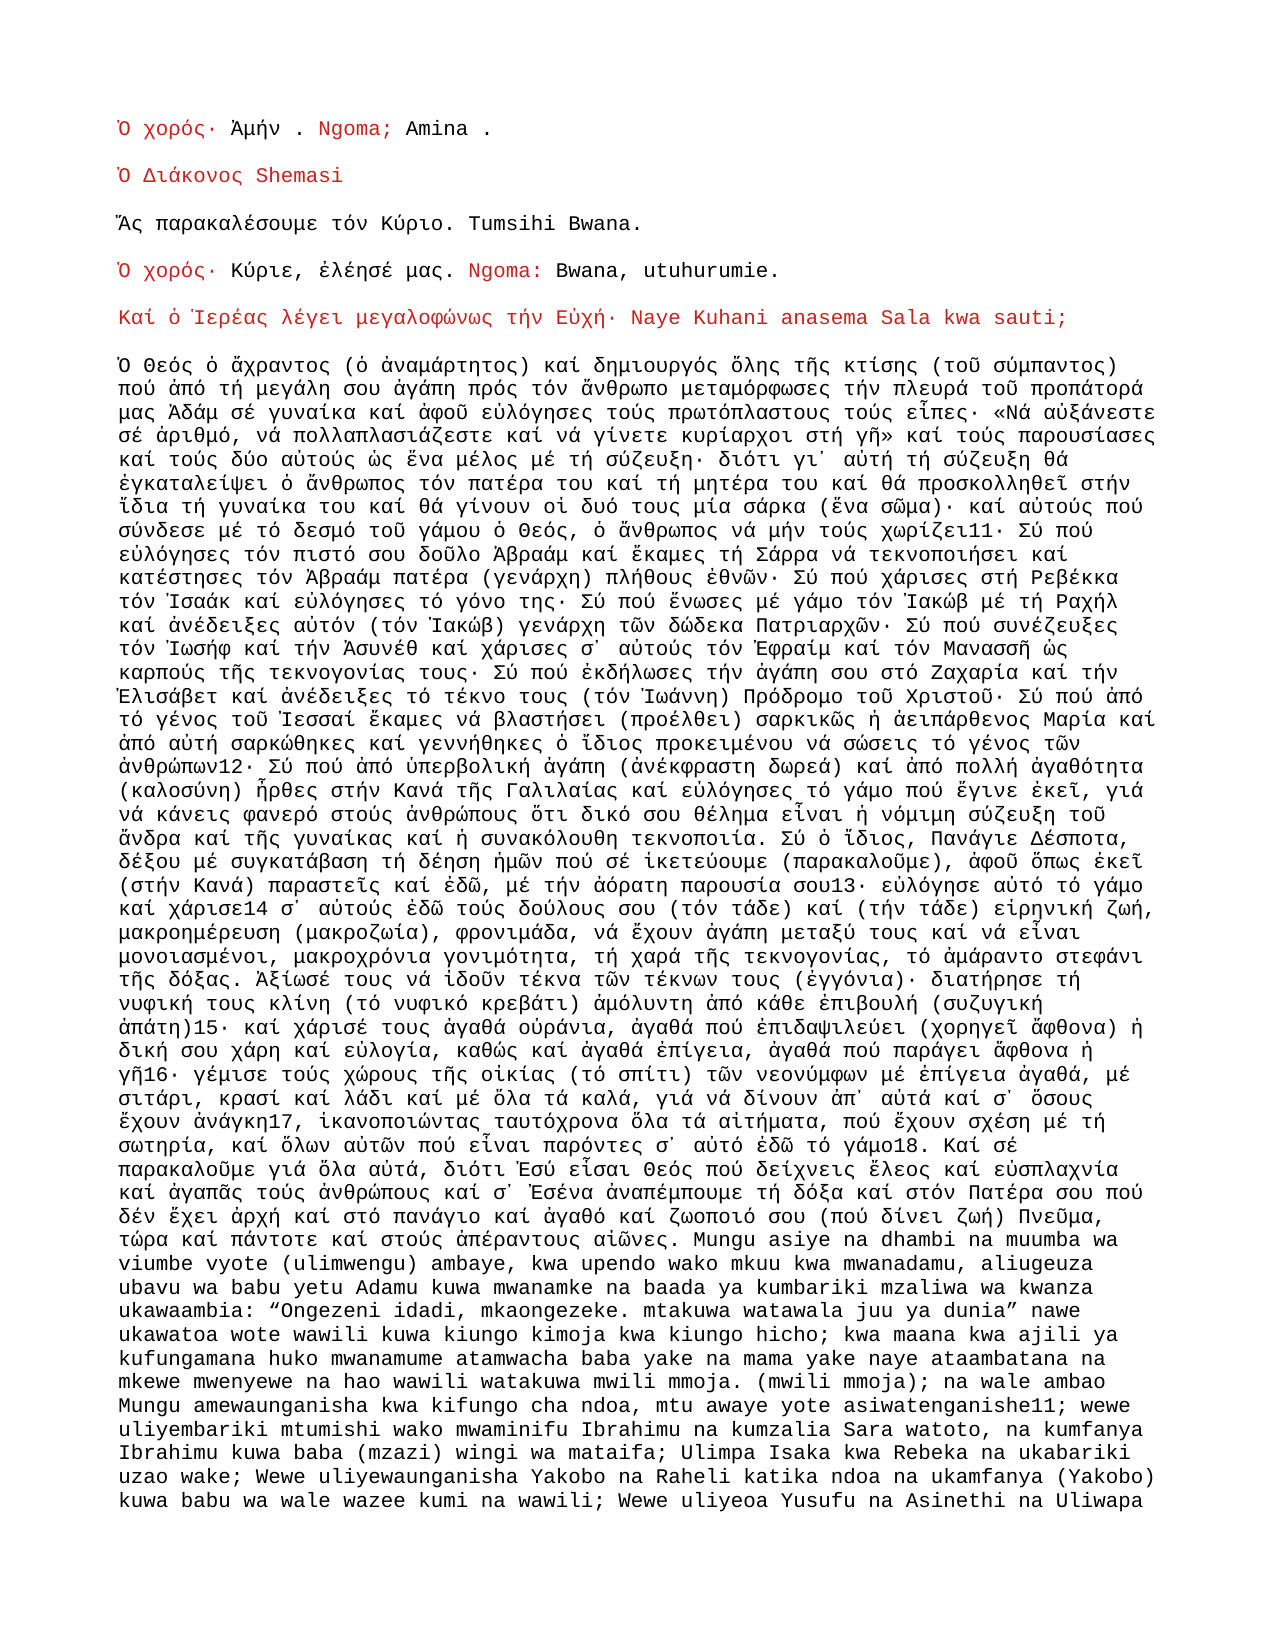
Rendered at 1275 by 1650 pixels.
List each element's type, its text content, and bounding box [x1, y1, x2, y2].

text Ὁ χορός· Κύριε, ἐλέησέ μας. Ngoma: Bwana, utuhurumie. [118, 260, 1157, 284]
text Ὁ χορός· Ἀμήν . Ngoma; Amina . [118, 118, 1157, 142]
text Ἄς παρακαλέσουμε τόν Κύριο. Tumsihi Bwana. [118, 213, 1157, 236]
text Ὁ Διάκονος Shemasi [118, 165, 1157, 189]
text Ὁ Θεός ὁ ἄχραντος (ὁ ἀναμάρτητος) καί δημιουργός ὅλης τῆς κτίσης (τοῦ σύμπαντος) πού ἀπό τή μεγάλη σου ἀγάπη πρός τόν ἄνθρωπο μεταμόρφωσες τήν πλευρά τοῦ προπάτορά μας Ἀδάμ σέ γυναίκα καί ἀφοῦ εὐλόγησες τούς πρωτόπλαστους τούς εἶπες· «Νά αὐξάνεστε σέ ἀριθμό, νά πολλαπλασιάζεστε καί νά γίνετε κυρίαρχοι στή γῆ» καί τούς παρουσίασες καί τούς δύο αὐτούς ὡς ἕνα μέλος μέ τή σύζευξη· διότι γι᾿ αὐτή τή σύζευξη θά ἐγκαταλείψει ὁ ἄνθρωπος τόν πατέρα του καί τή μητέρα του καί θά προσκολληθεῖ στήν ἴδια τή γυναίκα του καί θά γίνουν οἱ δυό τους μία σάρκα (ἕνα σῶμα)· καί αὐτούς πού σύνδεσε μέ τό δεσμό τοῦ γάμου ὁ Θεός, ὁ ἄνθρωπος νά μήν τούς χωρίζει11· Σύ πού εὐλόγησες τόν πιστό σου δοῦλο Ἀβραάμ καί ἔκαμες τή Σάρρα νά τεκνοποιήσει καί κατέστησες τόν Ἀβραάμ πατέρα (γενάρχη) πλήθους ἐθνῶν· Σύ πού χάρισες στή Ρεβέκκα τόν Ἰσαάκ καί εὐλόγησες τό γόνο της· Σύ πού ἕνωσες μέ γάμο τόν Ἰακώβ μέ τή Ραχήλ καί ἀνέδειξες αὐτόν (τόν Ἰακώβ) γενάρχη τῶν δώδεκα Πατριαρχῶν· Σύ πού συνέζευξες τόν Ἰωσήφ καί τήν Ἀσυνέθ καί χάρισες σ᾿ αὐτούς τόν Ἐφραίμ καί τόν Μανασσῆ ὡς καρπούς τῆς τεκνογονίας τους· Σύ πού ἐκδήλωσες τήν ἀγάπη σου στό Ζαχαρία καί τήν Ἐλισάβετ καί ἀνέδειξες τό τέκνο τους (τόν Ἰωάννη) Πρόδρομο τοῦ Χριστοῦ· Σύ πού ἀπό τό γένος τοῦ Ἰεσσαί ἔκαμες νά βλαστήσει (προέλθει) σαρκικῶς ἡ ἀειπάρθενος Μαρία καί ἀπό αὐτή σαρκώθηκες καί γεννήθηκες ὁ ἴδιος προκειμένου νά σώσεις τό γένος τῶν ἀνθρώπων12· Σύ πού ἀπό ὑπερβολική ἀγάπη (ἀνέκφραστη δωρεά) καί ἀπό πολλή ἀγαθότητα (καλοσύνη) ἦρθες στήν Κανά τῆς Γαλιλαίας καί εὐλόγησες τό γάμο πού ἔγινε ἐκεῖ, γιά νά κάνεις φανερό στούς ἀνθρώπους ὅτι δικό σου θέλημα εἶναι ἡ νόμιμη σύζευξη τοῦ ἄνδρα καί τῆς γυναίκας καί ἡ συνακόλουθη τεκνοποιία. Σύ ὁ ἴδιος, Πανάγιε Δέσποτα, δέξου μέ συγκατάβαση τή δέηση ἡμῶν πού σέ ἱκετεύουμε (παρακαλοῦμε), ἀφοῦ ὅπως ἐκεῖ (στήν Κανά) παραστεῖς καί ἐδῶ, μέ τήν ἀόρατη παρουσία σου13· εὐλόγησε αὐτό τό γάμο καί χάρισε14 σ᾿ αὐτούς ἐδῶ τούς δούλους σου (τόν τάδε) καί (τήν τάδε) εἰρηνική ζωή, μακροημέρευση (μακροζωία), φρονιμάδα, νά ἔχουν ἀγάπη μεταξύ τους καί νά εἶναι μονοιασμένοι, μακροχρόνια γονιμότητα, τή χαρά τῆς τεκνογονίας, τό ἀμάραντο στεφάνι τῆς δόξας. Ἀξίωσέ τους νά ἰδοῦν τέκνα τῶν τέκνων τους (ἐγγόνια)· διατήρησε τή νυφική τους κλίνη (τό νυφικό κρεβάτι) ἀμόλυντη ἀπό κάθε ἐπιβουλή (συζυγική ἀπάτη)15· καί χάρισέ τους ἀγαθά οὐράνια, ἀγαθά πού ἐπιδαψιλεύει (χορηγεῖ ἄφθονα) ἡ δική σου χάρη καί εὐλογία, καθώς καί ἀγαθά ἐπίγεια, ἀγαθά πού παράγει ἄφθονα ἡ γῆ16· γέμισε τούς χώρους τῆς οἰκίας (τό σπίτι) τῶν νεονύμφων μέ ἐπίγεια ἀγαθά, μέ σιτάρι, κρασί καί λάδι καί μέ ὅλα τά καλά, γιά νά δίνουν ἀπ᾿ αὐτά καί σ᾿ ὅσους ἔχουν ἀνάγκη17, ἱκανοποιώντας ταυτόχρονα ὅλα τά αἰτήματα, πού ἔχουν σχέση μέ τή σωτηρία, καί ὅλων αὐτῶν πού εἶναι παρόντες σ᾿ αὐτό ἐδῶ τό γάμο18. Καί σέ παρακαλοῦμε γιά ὅλα αὐτά, διότι Ἐσύ εἶσαι Θεός πού δείχνεις ἔλεος καί εὐσπλαχνία καί ἀγαπᾶς τούς ἀνθρώπους καί σ᾿ Ἐσένα ἀναπέμπουμε τή δόξα καί στόν Πατέρα σου πού δέν ἔχει ἀρχή καί στό πανάγιο καί ἀγαθό καί ζωοποιό σου (πού δίνει ζωή) Πνεῦμα, τώρα καί πάντοτε καί στούς ἀπέραντους αἰῶνες. Mungu asiye na dhambi na muumba wa viumbe vyote (ulimwengu) ambaye, kwa upendo wako mkuu kwa mwanadamu, aliugeuza ubavu wa babu yetu Adamu kuwa mwanamke na baada ya kumbariki mzaliwa wa kwanza ukawaambia: “Ongezeni idadi, mkaongezeke. mtakuwa watawala juu ya dunia” nawe ukawatoa wote wawili kuwa kiungo kimoja kwa kiungo hicho; kwa maana kwa ajili ya kufungamana huko mwanamume atamwacha baba yake na mama yake naye ataambatana na mkewe mwenyewe na hao wawili watakuwa mwili mmoja. (mwili mmoja); na wale ambao Mungu amewaunganisha kwa kifungo cha ndoa, mtu awaye yote asiwatenganishe11; wewe uliyembariki mtumishi wako mwaminifu Ibrahimu na kumzalia Sara watoto, na kumfanya Ibrahimu kuwa baba (mzazi) wingi wa mataifa; Ulimpa Isaka kwa Rebeka na ukabariki uzao wake; Wewe uliyewaunganisha Yakobo na Raheli katika ndoa na ukamfanya (Yakobo) kuwa babu wa wale wazee kumi na wawili; Wewe uliyeoa Yusufu na Asinethi na Uliwapa [118, 354, 1157, 1513]
text Καί ὁ Ἱερέας λέγει μεγαλοφώνως τήν Εὐχή· Naye Kuhani anasema Sala kwa sauti; [118, 307, 1157, 331]
